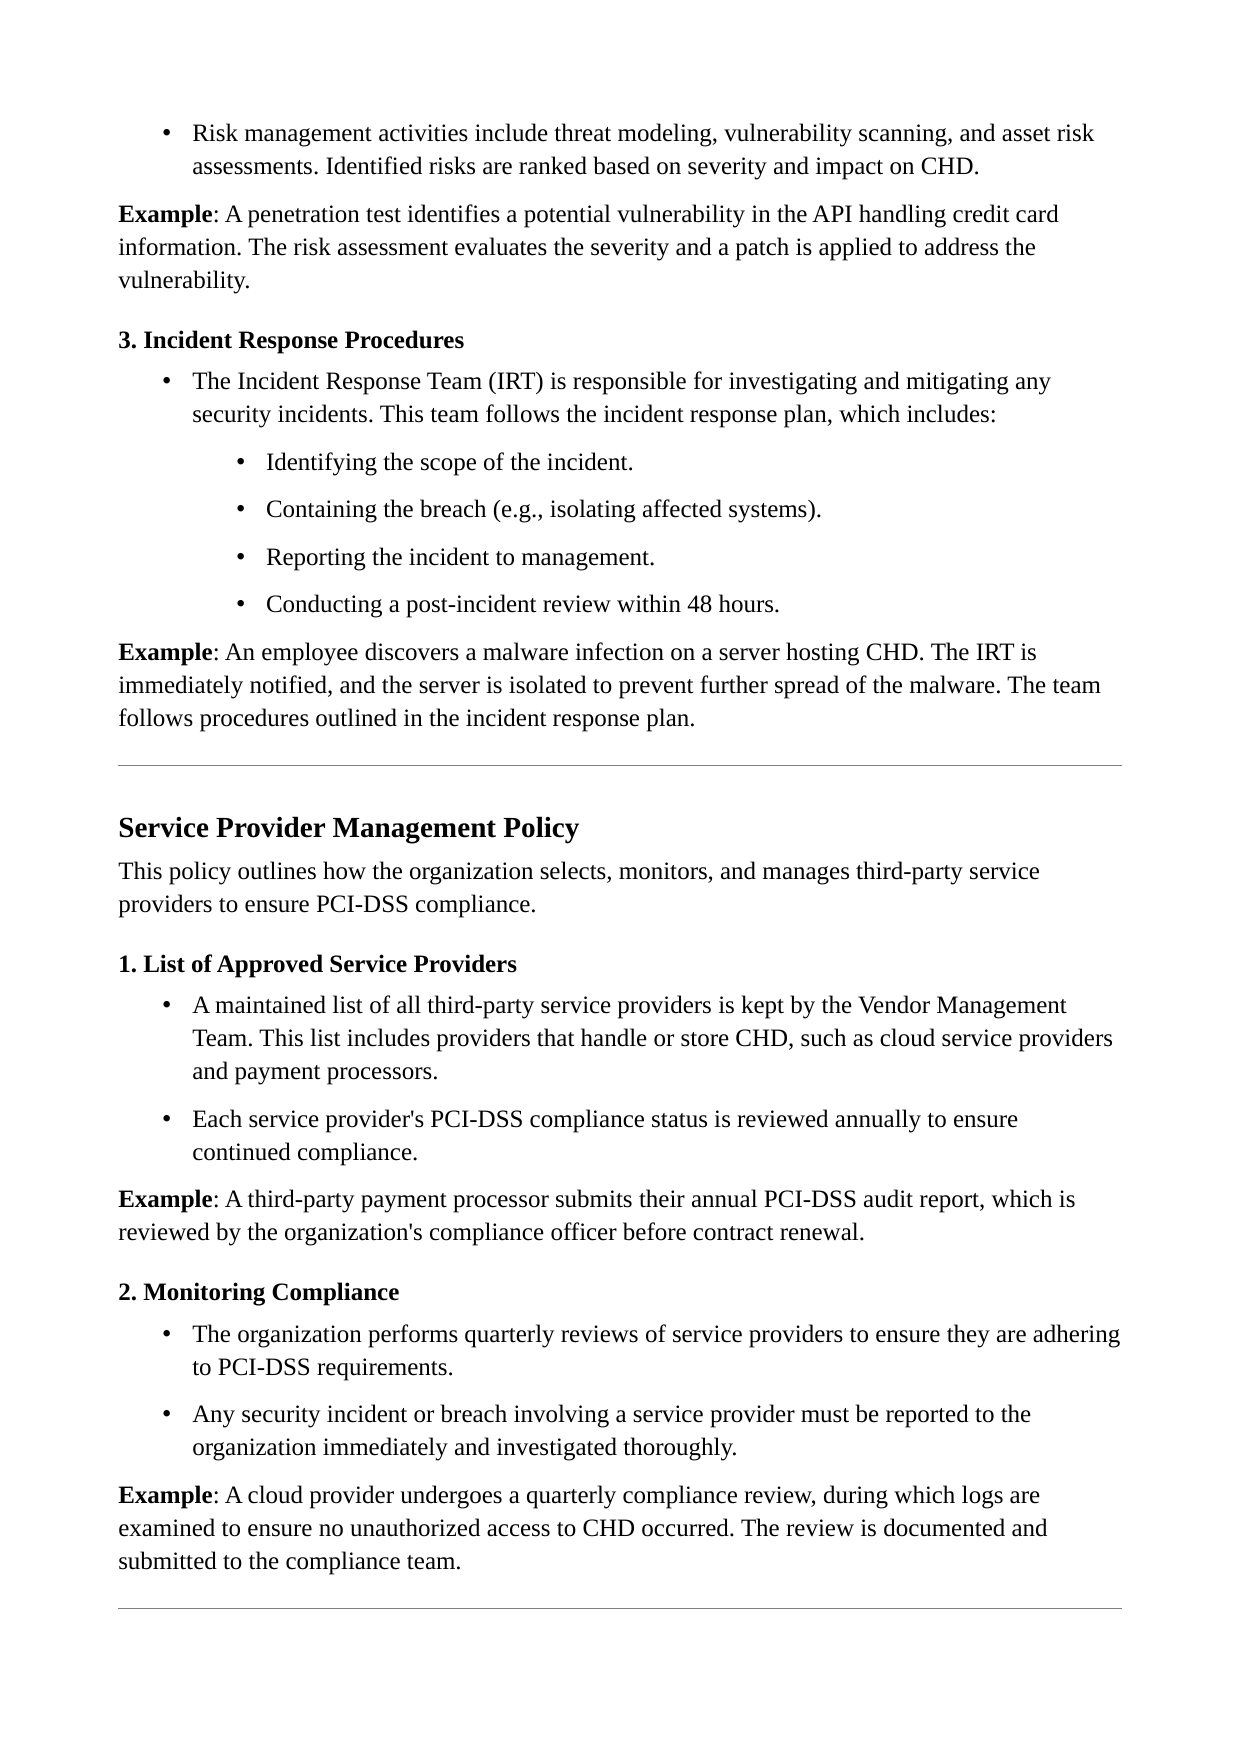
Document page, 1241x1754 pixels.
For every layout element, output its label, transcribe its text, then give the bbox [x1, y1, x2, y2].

list Containing the breach (e.g., isolating affected systems). [236, 494, 1122, 523]
list The Incident Response Team (IRT) is responsible for investigating and mitigating any security incidents. This team follows the incident response plan, which includes: [162, 366, 1122, 428]
subtitle Service Provider Management Policy [118, 810, 1122, 843]
list Reporting the incident to management. [236, 542, 1122, 571]
list Each service provider's PCI-DSS compliance status is reviewed annually to ensure continued compliance. [162, 1104, 1122, 1166]
text This policy outlines how the organization selects, monitors, and manages third-party service providers to ensure PCI-DSS compliance. [118, 856, 1122, 917]
text Example: A third-party payment processor submits their annual PCI-DSS audit report, which is reviewed by the organization's compliance officer before contract renewal. [118, 1184, 1122, 1246]
text Example: A penetration test identifies a potential vulnerability in the API handling credit card information. The risk assessment evaluates the severity and a patch is applied to address the vulnerability. [118, 199, 1122, 293]
subtitle 2. Monitoring Compliance [118, 1277, 1122, 1306]
list The organization performs quarterly reviews of service providers to ensure they are adhering to PCI-DSS requirements. [162, 1319, 1122, 1381]
subtitle 3. Incident Response Procedures [118, 325, 1122, 354]
text Example: An employee discovers a malware infection on a server hosting CHD. The IRT is immediately notified, and the server is isolated to prevent further spread of the malware. The team follows procedures outlined in the incident response plan. [118, 637, 1122, 732]
list Any security incident or breach involving a service provider must be reported to the organization immediately and investigated thoroughly. [162, 1399, 1122, 1461]
list Conducting a post-incident review within 48 hours. [236, 589, 1122, 618]
list Risk management activities include threat modeling, vulnerability scanning, and asset risk assessments. Identified risks are ranked based on severity and impact on CHD. [162, 118, 1122, 180]
text Example: A cloud provider undergoes a quarterly compliance review, during which logs are examined to ensure no unauthorized access to CHD occurred. The review is documented and submitted to the compliance team. [118, 1480, 1122, 1575]
list A maintained list of all third-party service providers is kept by the Vendor Management Team. This list includes providers that handle or store CHD, such as cloud service providers and payment processors. [162, 990, 1122, 1085]
list Identifying the scope of the incident. [236, 447, 1122, 476]
subtitle 1. List of Approved Service Providers [118, 949, 1122, 978]
